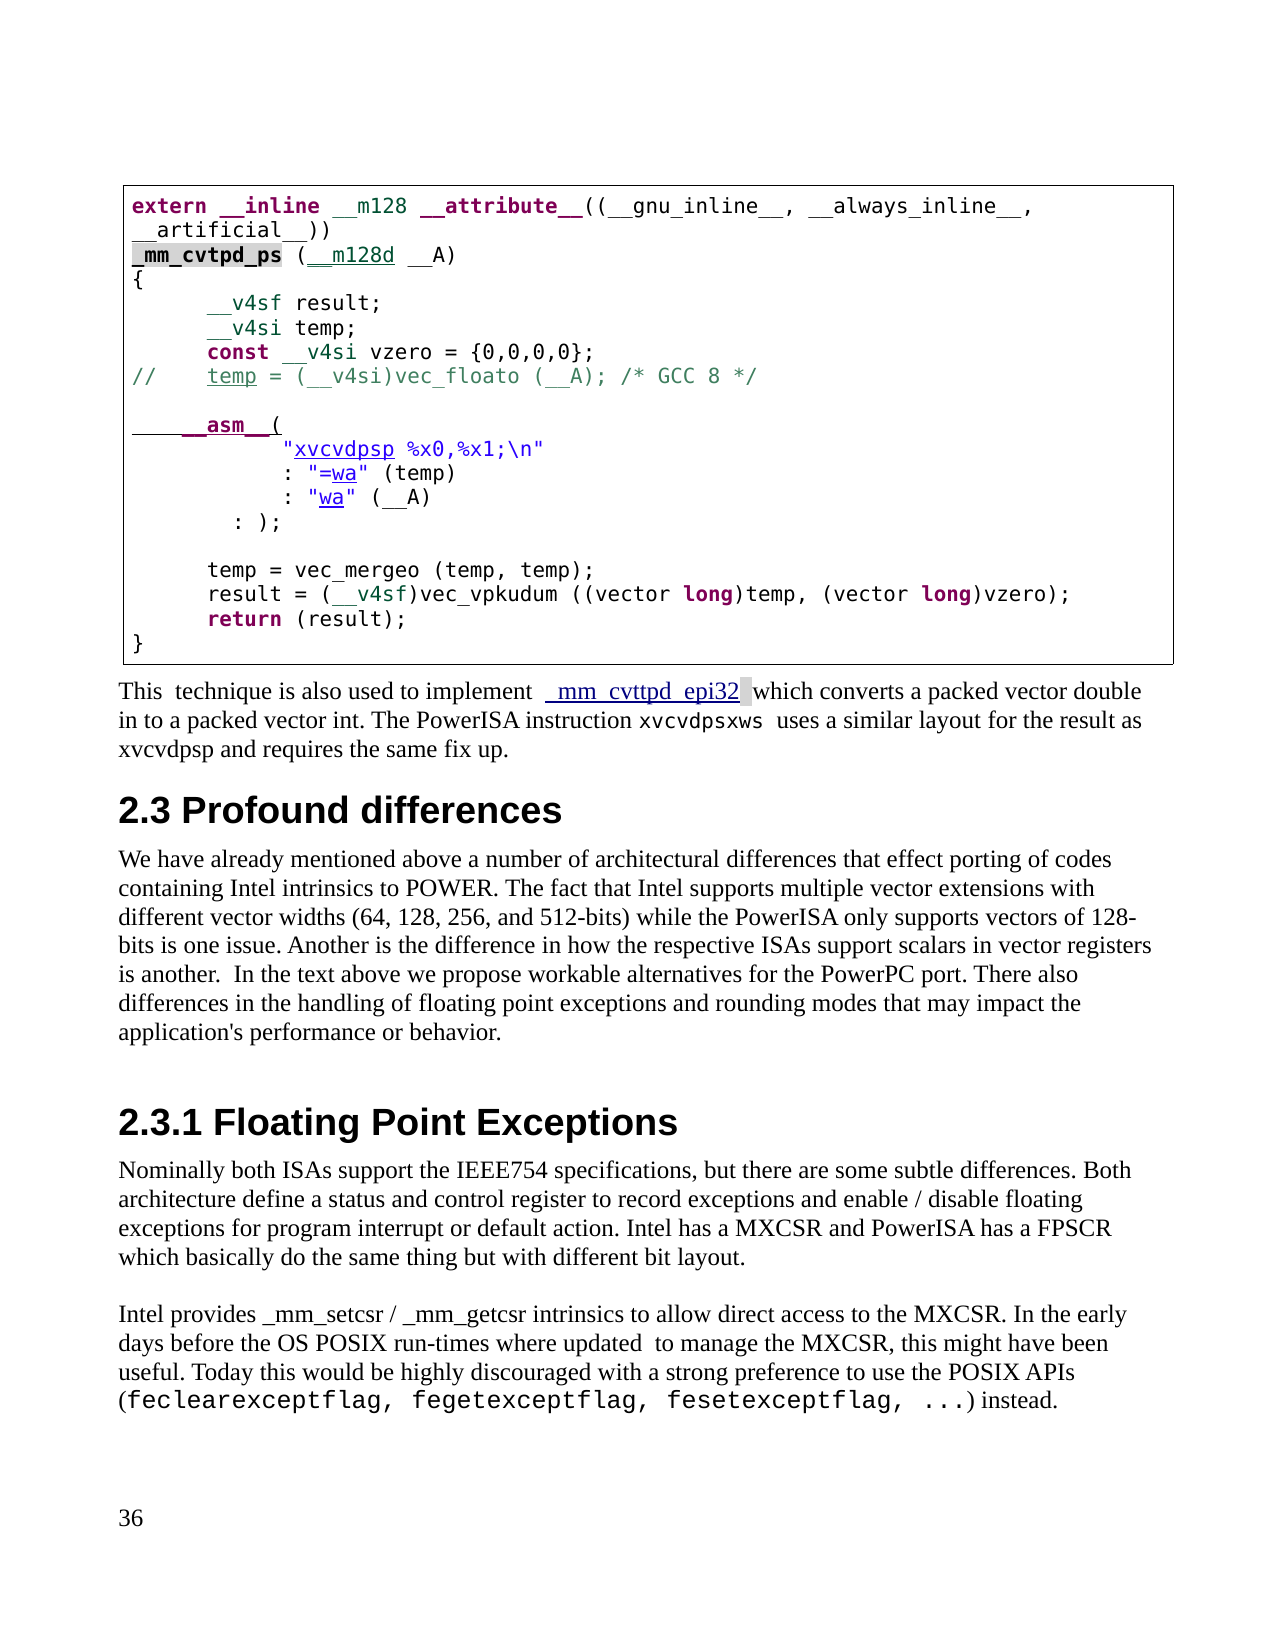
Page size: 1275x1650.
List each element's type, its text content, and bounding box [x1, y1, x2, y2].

text } [132, 631, 1164, 655]
text We have already mentioned above a number of architectural differences that effect porting of codes containing Intel intrinsics to POWER. The fact that Intel supports multiple vector extensions with different vector widths (64, 128, 256, and 512-bits) while the PowerISA only supports vectors of 128-bits is one issue. Another is the difference in how the respective ISAs support scalars in vector registers is another. In the text above we propose workable alternatives for the PowerPC port. There also differences in the handling of floating point exceptions and rounding modes that may impact the application's performance or behavior. [118, 844, 1157, 1046]
text __v4si temp; [132, 316, 1164, 340]
text : ); [132, 510, 1164, 534]
text __v4sf result; [132, 291, 1164, 316]
text __asm__( [132, 413, 1164, 437]
text result = (__v4sf)vec_vpkudum ((vector long)temp, (vector long)vzero); [132, 582, 1164, 607]
text _mm_cvtpd_ps (__m128d __A) [132, 243, 1164, 267]
subtitle 2.3 Profound differences [118, 788, 1157, 832]
text This technique is also used to implement _mm_cvttpd_epi32 which converts a packed vector double in to a packed vector int. The PowerISA instruction xvcvdpsxws uses a similar layout for the result as xvcvdpsp and requires the same fix up. [118, 176, 1157, 763]
text "xvcvdpsp %x0,%x1;\n" [132, 437, 1164, 461]
text const __v4si vzero = {0,0,0,0}; [132, 340, 1164, 364]
subtitle 2.3.1 Floating Point Exceptions [118, 1099, 1157, 1143]
text { [132, 267, 1164, 291]
text return (result); [132, 607, 1164, 631]
text Intel provides _mm_setcsr / _mm_getcsr intrinsics to allow direct access to the MXCSR. In the early days before the OS POSIX run-times where updated to manage the MXCSR, this might have been useful. Today this would be highly discouraged with a strong preference to use the POSIX APIs (feclearexceptflag, fegetexceptflag, fesetexceptflag, ...) instead. [118, 1299, 1157, 1416]
text // temp = (__v4si)vec_floato (__A); /* GCC 8 */ [132, 364, 1164, 388]
text Nominally both ISAs support the IEEE754 specifications, but there are some subtle differences. Both architecture define a status and control register to record exceptions and enable / disable floating exceptions for program interrupt or default action. Intel has a MXCSR and PowerISA has a FPSCR which basically do the same thing but with different bit layout. [118, 1155, 1157, 1270]
text This technique is also used to implement _mm_cvttpd_epi32 which converts a packed vector double in to a packed vector int. The PowerISA instruction xvcvdpsxws uses a similar layout for the result as xvcvdpsp and requires the same fix up. [124, 186, 1173, 664]
text : "=wa" (temp) [132, 461, 1164, 485]
text temp = vec_mergeo (temp, temp); [132, 558, 1164, 582]
text extern __inline __m128 __attribute__((__gnu_inline__, __always_inline__, __artificial__)) [132, 194, 1164, 243]
text : "wa" (__A) [132, 485, 1164, 510]
